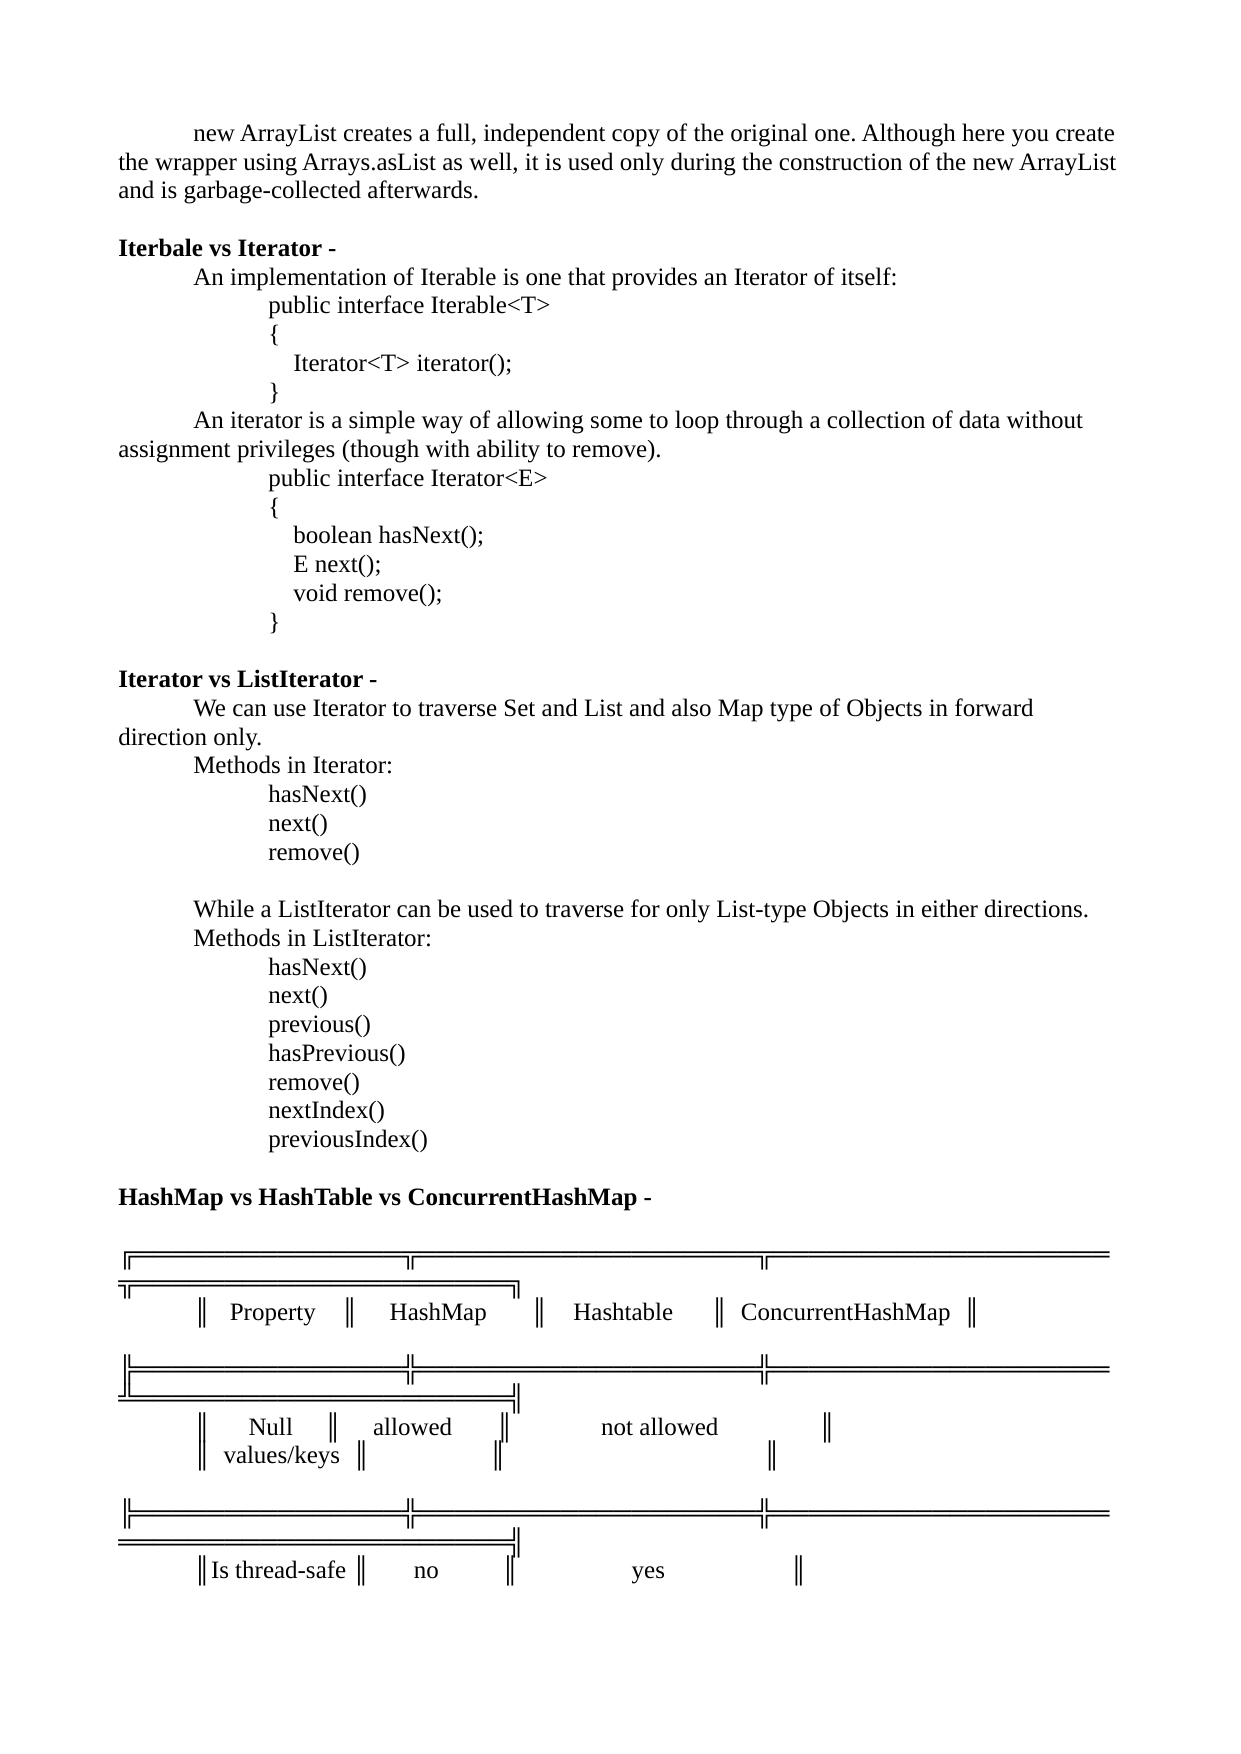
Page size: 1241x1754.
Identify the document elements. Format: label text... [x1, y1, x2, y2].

text Iterator vs ListIterator - [118, 664, 1122, 693]
text ║ Property ║ HashMap ║ Hashtable ║ ConcurrentHashMap ║ [722, 1297, 969, 1326]
text An iterator is a simple way of allowing some to loop through a collection of data without assignment privileges (though with ability to remove). [118, 406, 1122, 463]
text E next(); [118, 549, 1122, 578]
text hasNext() [118, 779, 1122, 808]
text boolean hasNext(); [118, 521, 1122, 549]
text We can use Iterator to traverse Set and List and also Map type of Objects in forward direction only. [118, 693, 1122, 751]
text ║ Null ║ allowed ║ not allowed ║ [205, 1412, 330, 1441]
text hasPrevious() [118, 1038, 1122, 1067]
text ║Is thread-safe ║ no ║ yes ║ [364, 1556, 507, 1584]
text While a ListIterator can be used to traverse for only List-type Objects in either directions. [118, 894, 1122, 923]
text Iterbale vs Iterator - [118, 233, 1122, 262]
text hasNext() [118, 952, 1122, 981]
text remove() [118, 1067, 1122, 1096]
text ╔═══════════════╦═══════════════════╦═══════════════════╦═════════════════════╗ [118, 1211, 1122, 1297]
text previousIndex() [118, 1124, 1122, 1153]
text Iterator<T> iterator(); [118, 348, 1122, 377]
text Methods in ListIterator: [118, 923, 1122, 952]
text ║Is thread-safe ║ no ║ yes ║ [513, 1556, 795, 1584]
text ║Is thread-safe ║ no ║ yes ║ [801, 1556, 1122, 1584]
text } [118, 377, 1122, 406]
text ║Is thread-safe ║ no ║ yes ║ [118, 1556, 199, 1584]
text ║ Property ║ HashMap ║ Hashtable ║ ConcurrentHashMap ║ [205, 1297, 346, 1326]
text ║ values/keys ║ ║ ║ [501, 1441, 769, 1469]
text ║ Property ║ HashMap ║ Hashtable ║ ConcurrentHashMap ║ [118, 1297, 199, 1326]
text { [118, 319, 1122, 348]
text nextIndex() [118, 1096, 1122, 1124]
text Methods in Iterator: [118, 751, 1122, 779]
text { [118, 492, 1122, 521]
text ║ values/keys ║ ║ ║ [364, 1441, 495, 1469]
text } [118, 607, 1122, 636]
text remove() [118, 837, 1122, 866]
text ╠═══════════════╬═══════════════════╬═════════════════════════════════════════╣ [118, 1469, 1122, 1556]
text new ArrayList creates a full, independent copy of the original one. Although here you create the wrapper using Arrays.asList as well, it is used only during the construction of the new ArrayList and is garbage-collected afterwards. [118, 118, 1122, 204]
text previous() [118, 1009, 1122, 1038]
text ║ values/keys ║ ║ ║ [205, 1441, 358, 1469]
text ╠═══════════════╬═══════════════════╬═══════════════════╩═════════════════════╣ [118, 1326, 1122, 1412]
text public interface Iterable<T> [118, 291, 1122, 319]
text public interface Iterator<E> [118, 463, 1122, 492]
text next() [118, 981, 1122, 1009]
text ║ Property ║ HashMap ║ Hashtable ║ ConcurrentHashMap ║ [352, 1297, 536, 1326]
text HashMap vs HashTable vs ConcurrentHashMap - [118, 1182, 1122, 1211]
text ║ Null ║ allowed ║ not allowed ║ [830, 1412, 1122, 1441]
text An implementation of Iterable is one that provides an Iterator of itself: [118, 262, 1122, 291]
text ║ values/keys ║ ║ ║ [775, 1441, 1122, 1469]
text void remove(); [118, 578, 1122, 607]
text next() [118, 808, 1122, 837]
text ║Is thread-safe ║ no ║ yes ║ [205, 1556, 358, 1584]
text ║ values/keys ║ ║ ║ [118, 1441, 199, 1469]
text ║ Property ║ HashMap ║ Hashtable ║ ConcurrentHashMap ║ [542, 1297, 716, 1326]
text ║ Null ║ allowed ║ not allowed ║ [118, 1412, 199, 1441]
text ║ Null ║ allowed ║ not allowed ║ [336, 1412, 501, 1441]
text ║ Property ║ HashMap ║ Hashtable ║ ConcurrentHashMap ║ [975, 1297, 1122, 1326]
text ║ Null ║ allowed ║ not allowed ║ [507, 1412, 824, 1441]
